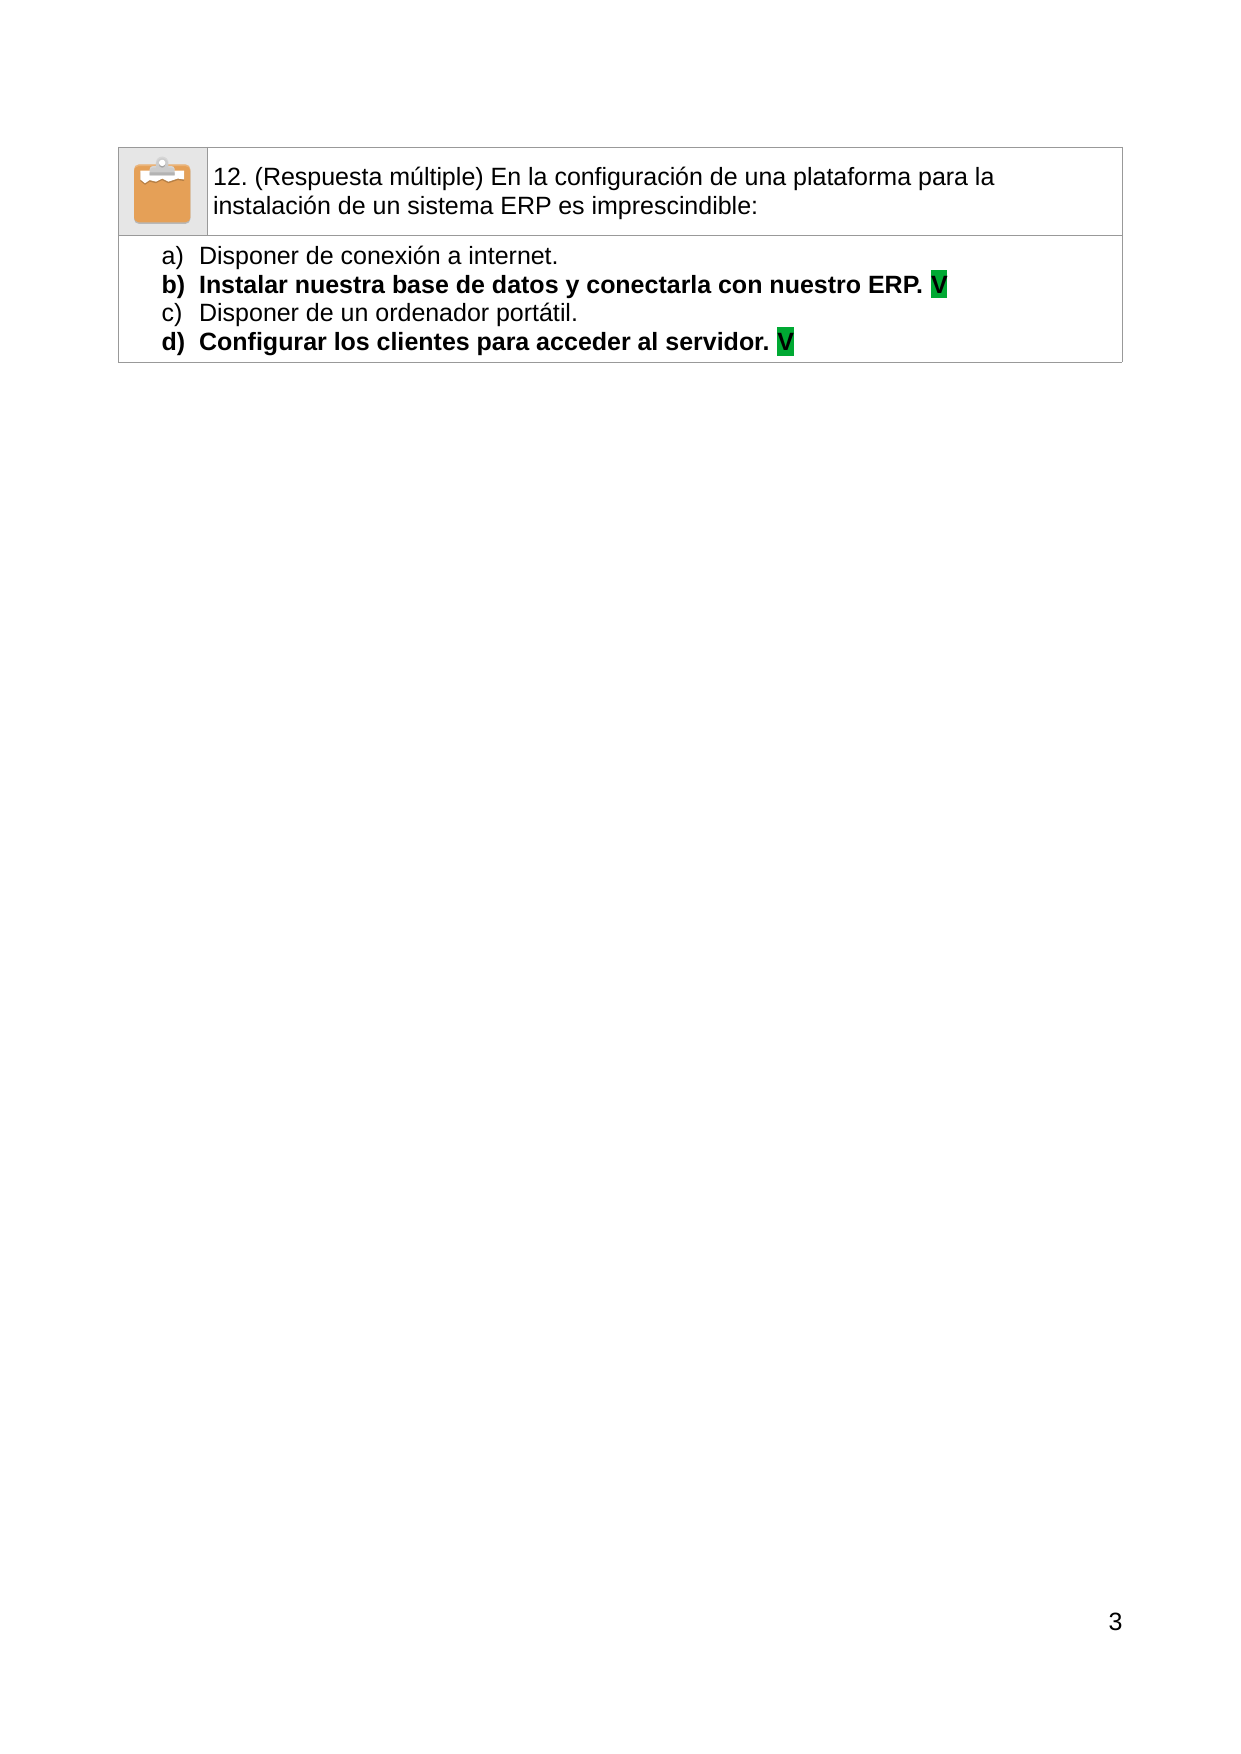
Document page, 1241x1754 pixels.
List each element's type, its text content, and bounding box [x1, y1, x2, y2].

table_header 12. (Respuesta múltiple) En la configuración de una plataforma para la instalación de un sistema ERP es imprescindible: [208, 148, 1122, 235]
table_cell Disponer de conexión a internet. Instalar nuestra base de datos y conectarla con nuestro ERP. V Disponer de un ordenador portátil. Configurar los clientes para acceder al servidor. V [119, 236, 1122, 362]
table_header [119, 148, 207, 235]
